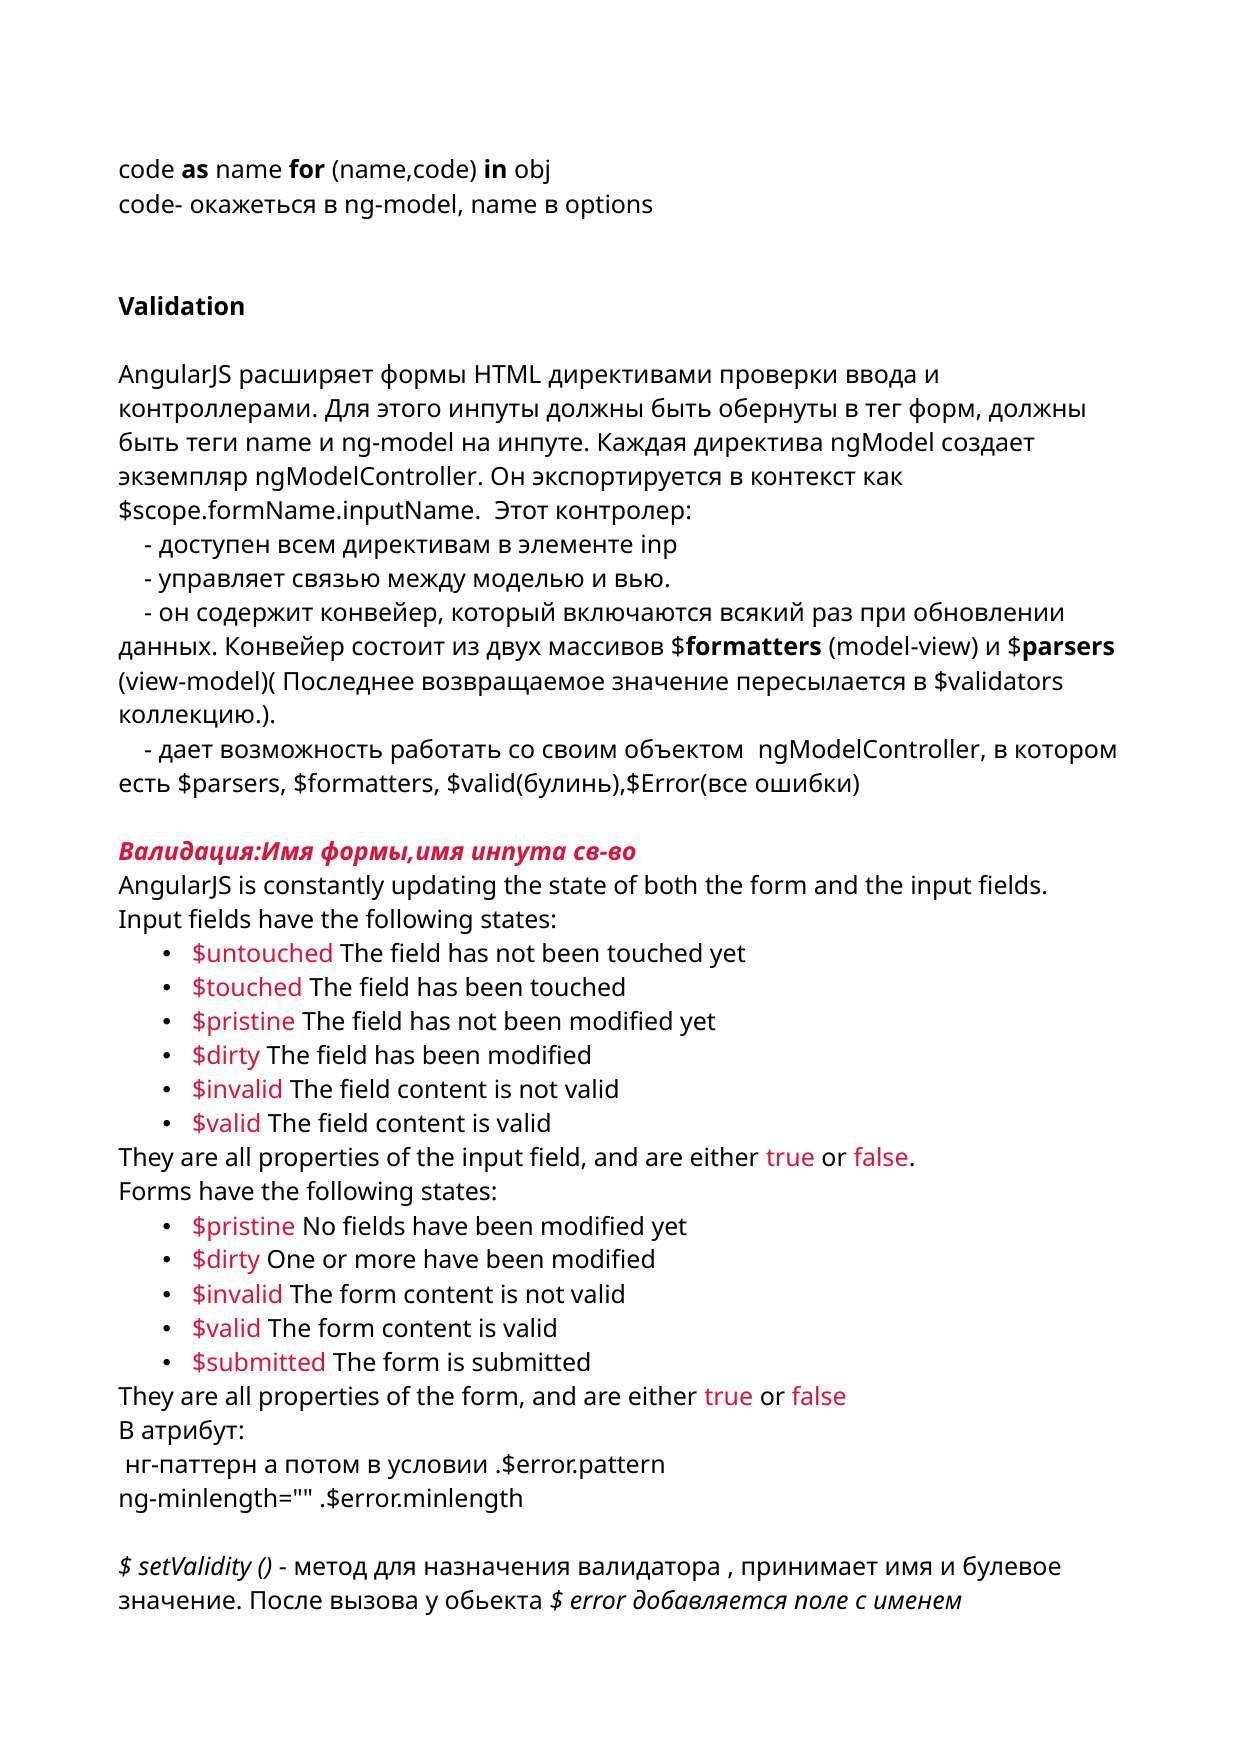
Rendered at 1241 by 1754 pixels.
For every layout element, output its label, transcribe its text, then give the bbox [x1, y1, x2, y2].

text code- окажеться в ng-model, name в options [118, 186, 1122, 220]
text нг-паттерн а потом в условии .$error.pattern [118, 1447, 1122, 1481]
text - управляет связью между моделью и вью. [118, 561, 1122, 595]
list $pristine The field has not been modified yet [162, 1004, 1122, 1038]
text - доступен всем директивам в элементе inp [118, 527, 1122, 561]
text В атрибут: [118, 1412, 1122, 1447]
text - дает возможность работать со своим объектом ngModelController, в котором есть $parsers, $formatters, $valid(булинь),$Error(все ошибки) [118, 731, 1122, 799]
text ng-minlength="" .$error.minlength [118, 1481, 1122, 1515]
text code as name for (name,code) in obj [118, 152, 1122, 186]
text Forms have the following states: [118, 1174, 1122, 1208]
text - он содержит конвейер, который включаются всякий раз при обновлении данных. Конвейер состоит из двух массивов $formatters (model-view) и $parsers (view-model)( Последнее возвращаемое значение пересылается в $validators коллекцию.). [118, 595, 1122, 731]
text AngularJS is constantly updating the state of both the form and the input fields. [118, 867, 1122, 902]
list $touched The field has been touched [162, 970, 1122, 1004]
text Validation [118, 288, 1122, 322]
text Валидация:Имя формы,имя инпута св-во [118, 833, 1122, 867]
list $untouched The field has not been touched yet [162, 936, 1122, 970]
text $ setValidity () - метод для назначения валидатора , принимает имя и булевое значение. После вызова у обьекта $ error добавляется поле с именем [118, 1549, 1122, 1617]
list $dirty One or more have been modified [162, 1242, 1122, 1276]
list $invalid The field content is not valid [162, 1072, 1122, 1106]
list $dirty The field has been modified [162, 1038, 1122, 1072]
list $valid The field content is valid [162, 1106, 1122, 1140]
text Input fields have the following states: [118, 902, 1122, 936]
text AngularJS расширяет формы HTML директивами проверки ввода и контроллерами. Для этого инпуты должны быть обернуты в тег форм, должны быть теги name и ng-model на инпуте. Каждая директива ngModel создает экземпляр ngModelController. Он экспортируется в контекст как $scope.formName.inputName. Этот контролер: [118, 357, 1122, 527]
list $submitted The form is submitted [162, 1344, 1122, 1378]
list $valid The form content is valid [162, 1310, 1122, 1344]
text They are all properties of the form, and are either true or false [118, 1378, 1122, 1412]
text They are all properties of the input field, and are either true or false. [118, 1140, 1122, 1174]
list $pristine No fields have been modified yet [162, 1208, 1122, 1242]
list $invalid The form content is not valid [162, 1276, 1122, 1310]
